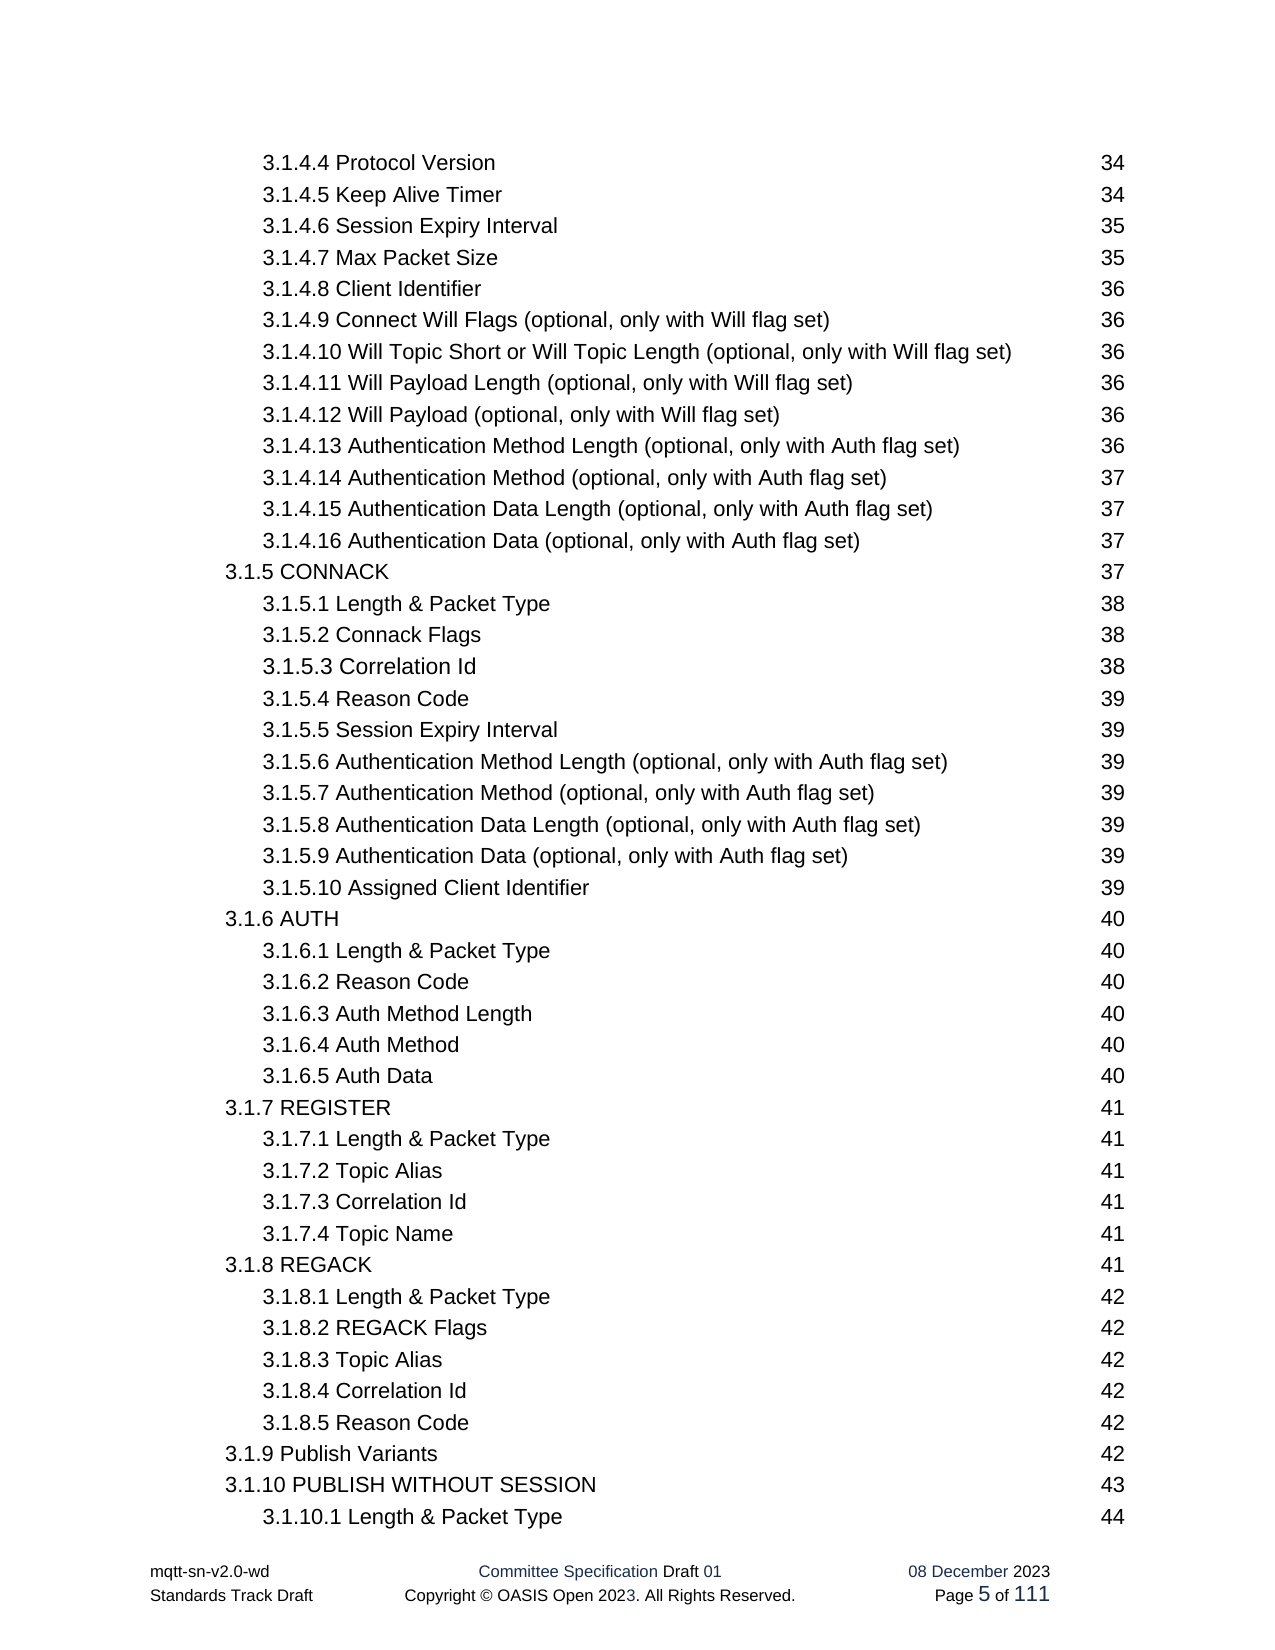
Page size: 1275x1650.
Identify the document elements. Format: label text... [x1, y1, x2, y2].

text 3.1.8.5 Reason Code 42 [262, 1409, 1125, 1435]
text 3.1.4.4 Protocol Version 34 [262, 150, 1125, 175]
text 3.1.4.10 Will Topic Short or Will Topic Length (optional, only with Will flag set) 36 [262, 339, 1125, 364]
text 3.1.8.2 REGACK Flags 42 [262, 1315, 1125, 1340]
text 3.1.4.7 Max Packet Size 35 [262, 244, 1125, 269]
text 3.1.4.6 Session Expiry Interval 35 [262, 213, 1125, 238]
text 3.1.8.3 Topic Alias 42 [262, 1347, 1125, 1372]
text 3.1.4.16 Authentication Data (optional, only with Auth flag set) 37 [262, 527, 1125, 553]
text 3.1.7.3 Correlation Id 41 [262, 1189, 1125, 1214]
text 3.1.6.4 Auth Method 40 [262, 1032, 1125, 1057]
text 3.1.5.10 Assigned Client Identifier 39 [262, 875, 1125, 900]
text 3.1.4.12 Will Payload (optional, only with Will flag set) 36 [262, 402, 1125, 427]
text 3.1.7.1 Length & Packet Type 41 [262, 1126, 1125, 1152]
text 3.1.5.9 Authentication Data (optional, only with Auth flag set) 39 [262, 843, 1125, 868]
text 3.1.6.3 Auth Method Length 40 [262, 1001, 1125, 1026]
text 3.1.7 REGISTER 41 [225, 1095, 1125, 1120]
text 3.1.5.3 Correlation Id 38 [262, 653, 1125, 680]
text 3.1.5.6 Authentication Method Length (optional, only with Auth flag set) 39 [262, 749, 1125, 774]
text 3.1.5.8 Authentication Data Length (optional, only with Auth flag set) 39 [262, 812, 1125, 837]
text 3.1.4.11 Will Payload Length (optional, only with Will flag set) 36 [262, 370, 1125, 395]
text 3.1.9 Publish Variants 42 [225, 1441, 1125, 1466]
text 3.1.5.5 Session Expiry Interval 39 [262, 717, 1125, 743]
text 3.1.6 AUTH 40 [225, 906, 1125, 931]
text 3.1.6.2 Reason Code 40 [262, 969, 1125, 994]
text 3.1.4.9 Connect Will Flags (optional, only with Will flag set) 36 [262, 307, 1125, 332]
text 3.1.10 PUBLISH WITHOUT SESSION 43 [225, 1472, 1125, 1498]
text 3.1.6.1 Length & Packet Type 40 [262, 938, 1125, 963]
text 3.1.4.5 Keep Alive Timer 34 [262, 181, 1125, 207]
text 3.1.4.13 Authentication Method Length (optional, only with Auth flag set) 36 [262, 433, 1125, 458]
text 3.1.7.4 Topic Name 41 [262, 1221, 1125, 1246]
text 3.1.5.1 Length & Packet Type 38 [262, 590, 1125, 616]
text 3.1.10.1 Length & Packet Type 44 [262, 1504, 1125, 1529]
text 3.1.5.7 Authentication Method (optional, only with Auth flag set) 39 [262, 780, 1125, 806]
text 3.1.8.1 Length & Packet Type 42 [262, 1284, 1125, 1309]
text 3.1.6.5 Auth Data 40 [262, 1063, 1125, 1089]
text 3.1.4.15 Authentication Data Length (optional, only with Auth flag set) 37 [262, 496, 1125, 521]
text 3.1.5 CONNACK 37 [225, 559, 1125, 584]
text 3.1.5.4 Reason Code 39 [262, 686, 1125, 711]
text 3.1.4.14 Authentication Method (optional, only with Auth flag set) 37 [262, 464, 1125, 490]
text 3.1.4.8 Client Identifier 36 [262, 276, 1125, 301]
text 3.1.8.4 Correlation Id 42 [262, 1378, 1125, 1403]
text 3.1.7.2 Topic Alias 41 [262, 1158, 1125, 1183]
text 3.1.8 REGACK 41 [225, 1252, 1125, 1277]
text 3.1.5.2 Connack Flags 38 [262, 622, 1125, 647]
